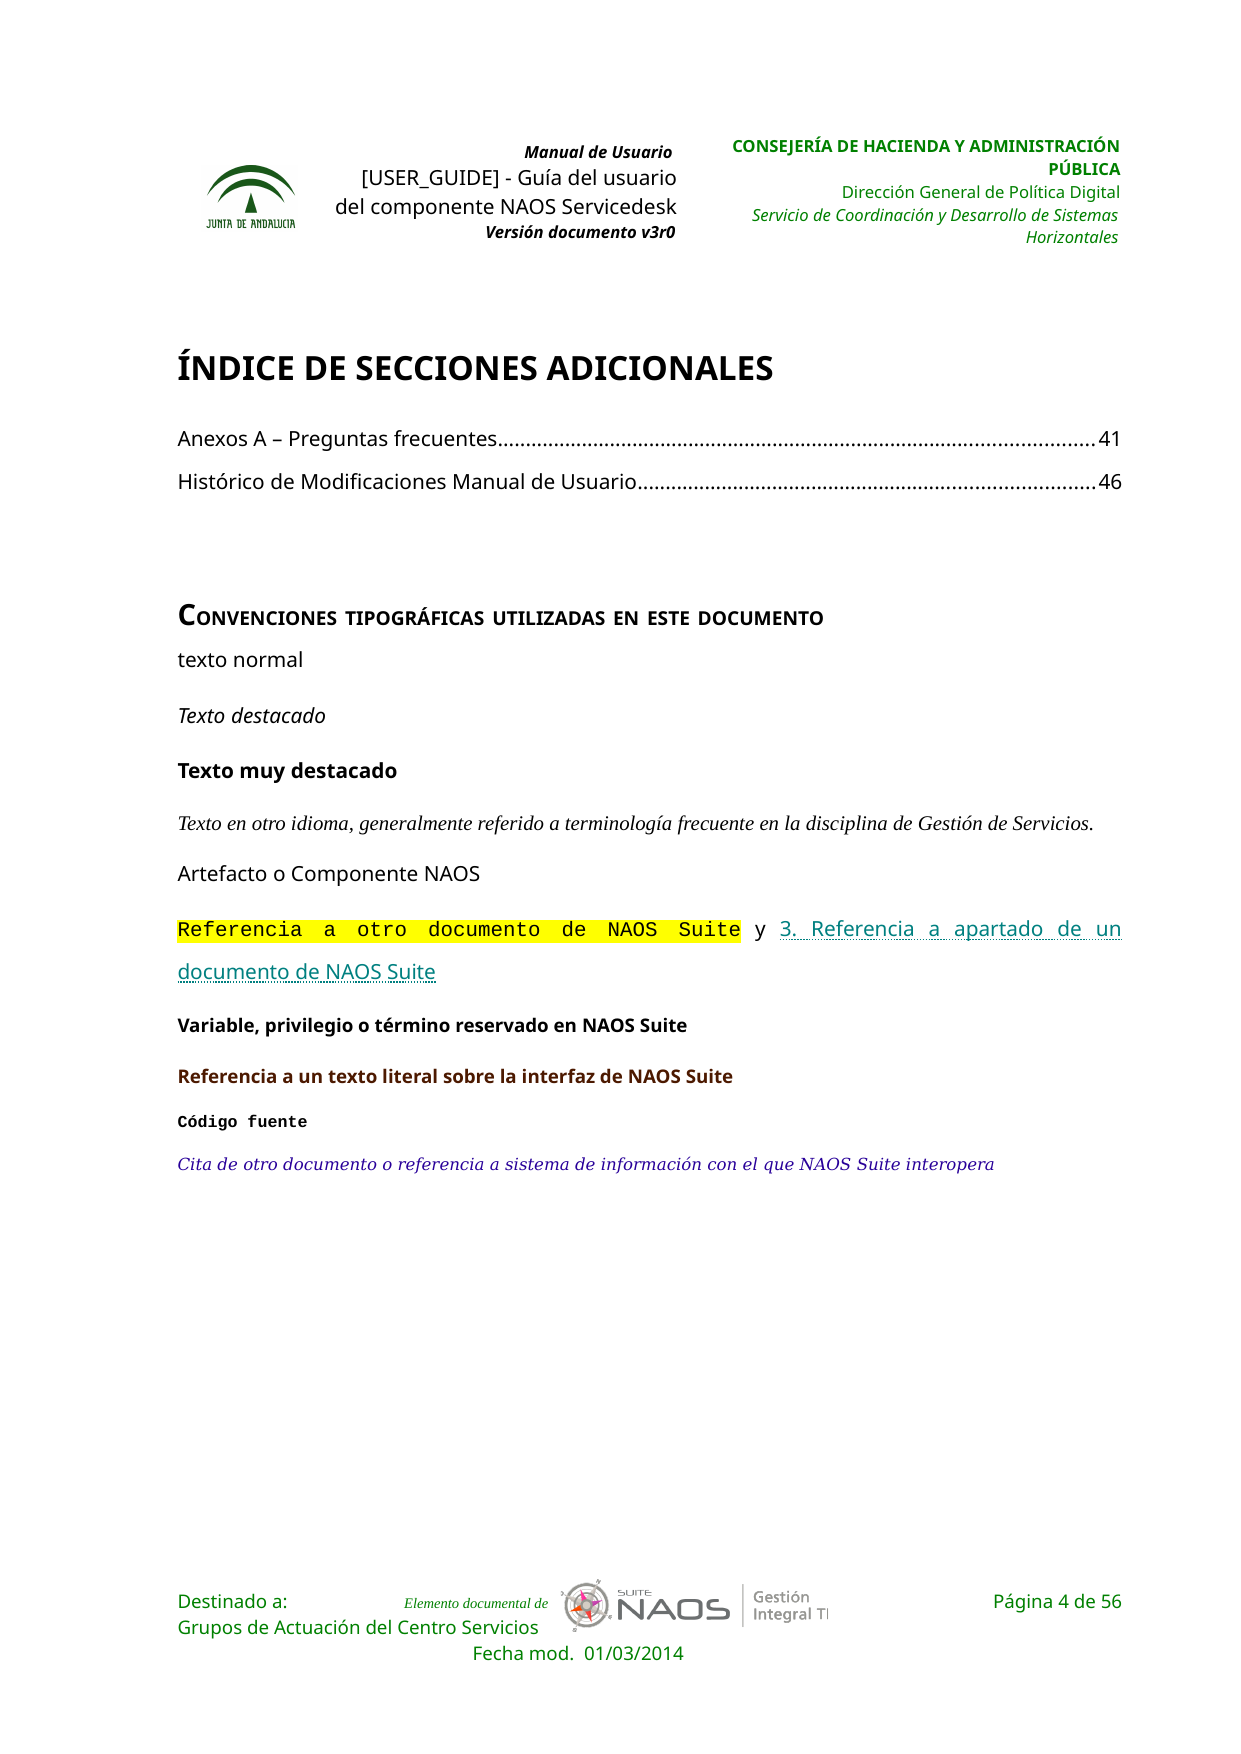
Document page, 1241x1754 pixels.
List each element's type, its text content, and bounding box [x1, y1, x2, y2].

text Código fuente [177, 1114, 1122, 1133]
text Cita de otro documento o referencia a sistema de información con el que NAOS Suite interopera [177, 1154, 1122, 1174]
text Texto muy destacado [177, 756, 1122, 784]
text Variable, privilegio o término reservado en NAOS Suite [177, 1012, 1122, 1038]
text Convenciones tipográficas utilizadas en este documento [177, 594, 1122, 634]
text Referencia a otro documento de NAOS Suite y 3. Referencia a apartado de un documento de NAOS Suite [177, 914, 1122, 986]
text Artefacto o Componente NAOS [177, 859, 1122, 888]
picture [201, 165, 298, 232]
text Histórico de Modificaciones Manual de Usuario 46 [177, 467, 1122, 495]
text texto normal [177, 646, 1122, 674]
text Anexos A – Preguntas frecuentes 41 [177, 424, 1122, 453]
picture [560, 1579, 829, 1632]
subtitle Índice de secciones adicionales [177, 344, 1122, 390]
text Texto en otro idioma, generalmente referido a terminología frecuente en la disciplina de Gestión de Servicios. [177, 811, 1122, 835]
text Referencia a un texto literal sobre la interfaz de NAOS Suite [177, 1063, 1122, 1089]
text Texto destacado [177, 701, 1122, 729]
